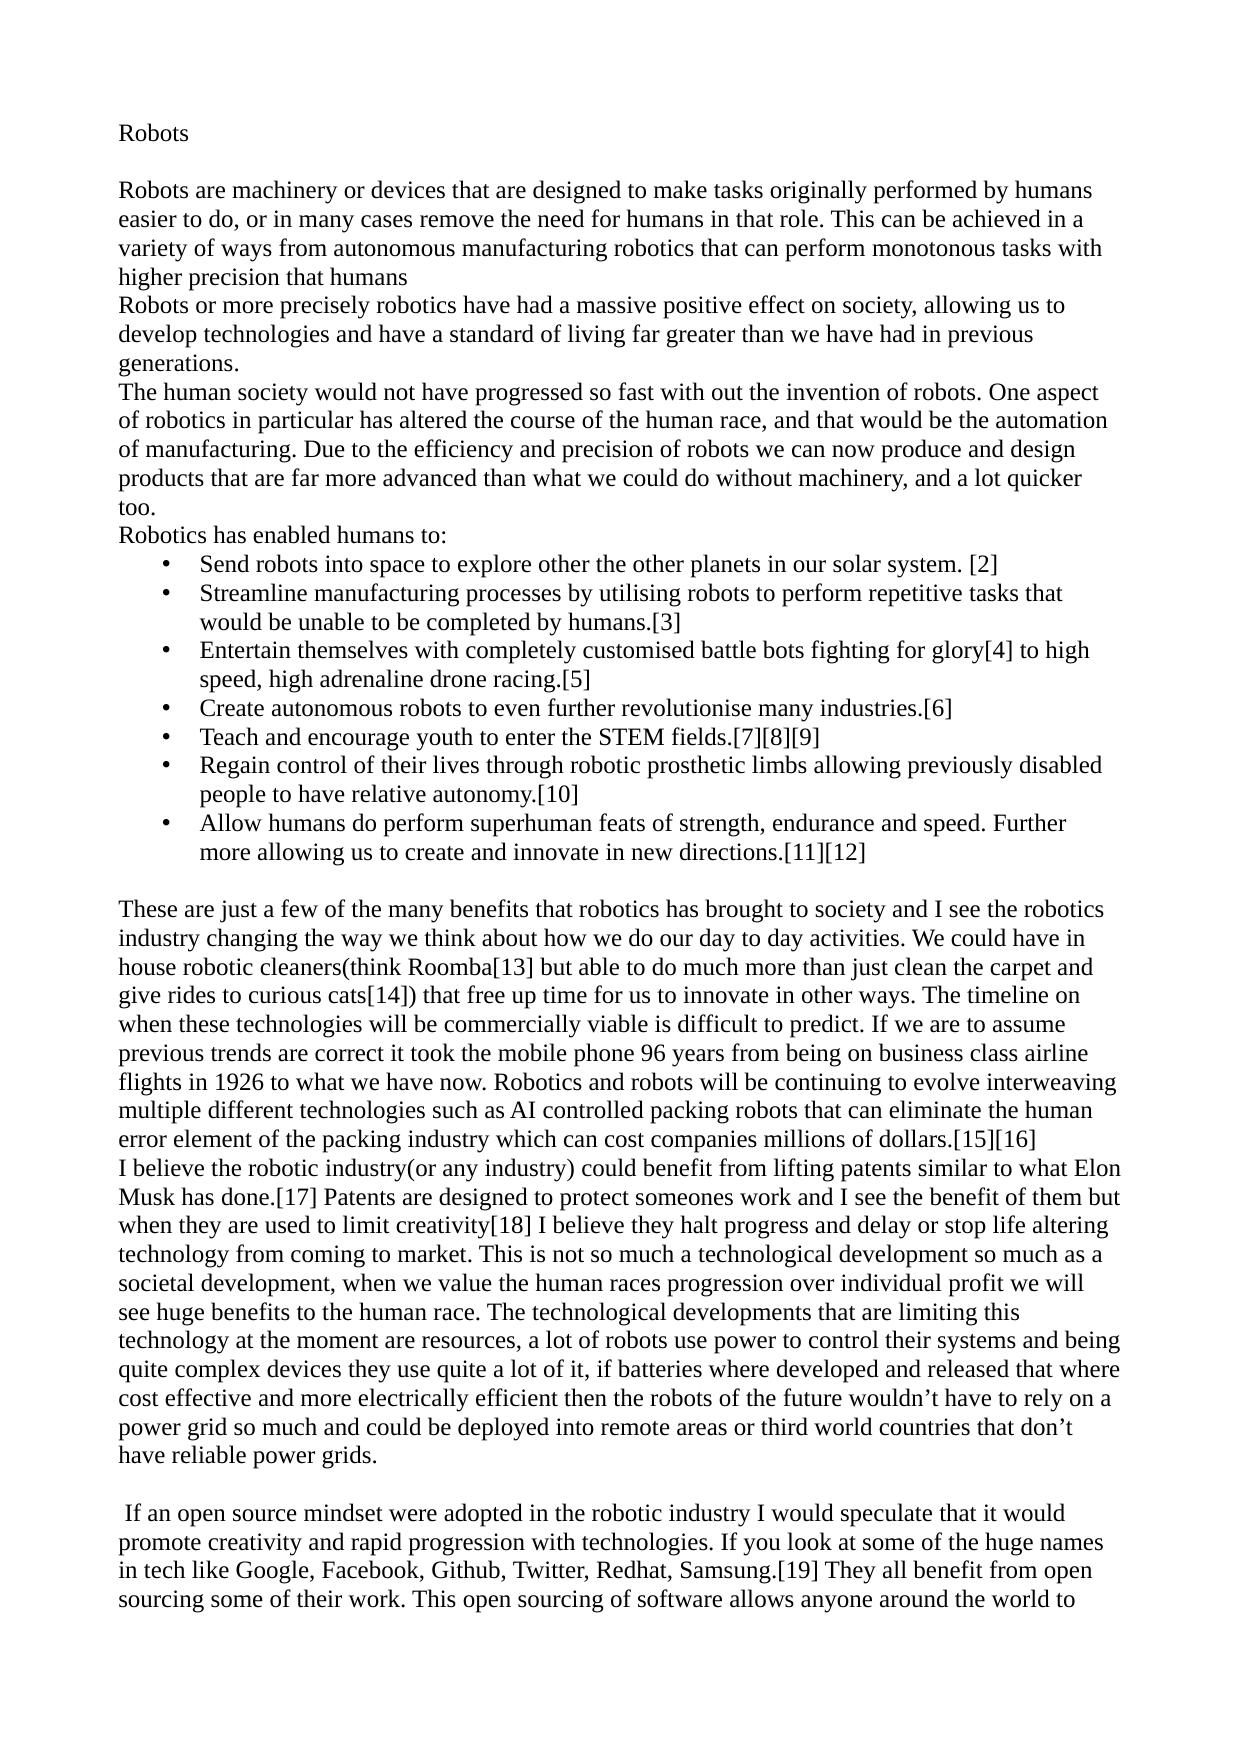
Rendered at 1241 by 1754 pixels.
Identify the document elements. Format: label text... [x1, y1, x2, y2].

list Allow humans do perform superhuman feats of strength, endurance and speed. Further more allowing us to create and innovate in new directions.[11][12] [162, 808, 1122, 866]
text Robots [118, 118, 1122, 147]
list Regain control of their lives through robotic prosthetic limbs allowing previously disabled people to have relative autonomy.[10] [162, 751, 1122, 808]
list Teach and encourage youth to enter the STEM fields.[7][8][9] [162, 722, 1122, 751]
list Streamline manufacturing processes by utilising robots to perform repetitive tasks that would be unable to be completed by humans.[3] [162, 578, 1122, 636]
text I believe the robotic industry(or any industry) could benefit from lifting patents similar to what Elon Musk has done.[17] Patents are designed to protect someones work and I see the benefit of them but when they are used to limit creativity[18] I believe they halt progress and delay or stop life altering technology from coming to market. This is not so much a technological development so much as a societal development, when we value the human races progression over individual profit we will see huge benefits to the human race. The technological developments that are limiting this technology at the moment are resources, a lot of robots use power to control their systems and being quite complex devices they use quite a lot of it, if batteries where developed and released that where cost effective and more electrically efficient then the robots of the future wouldn’t have to rely on a power grid so much and could be deployed into remote areas or third world countries that don’t have reliable power grids. [118, 1153, 1122, 1469]
list Entertain themselves with completely customised battle bots fighting for glory[4] to high speed, high adrenaline drone racing.[5] [162, 636, 1122, 693]
text These are just a few of the many benefits that robotics has brought to society and I see the robotics industry changing the way we think about how we do our day to day activities. We could have in house robotic cleaners(think Roomba[13] but able to do much more than just clean the carpet and give rides to curious cats[14]) that free up time for us to innovate in other ways. The timeline on when these technologies will be commercially viable is difficult to predict. If we are to assume previous trends are correct it took the mobile phone 96 years from being on business class airline flights in 1926 to what we have now. Robotics and robots will be continuing to evolve interweaving multiple different technologies such as AI controlled packing robots that can eliminate the human error element of the packing industry which can cost companies millions of dollars.[15][16] [118, 894, 1122, 1153]
text The human society would not have progressed so fast with out the invention of robots. One aspect of robotics in particular has altered the course of the human race, and that would be the automation of manufacturing. Due to the efficiency and precision of robots we can now produce and design products that are far more advanced than what we could do without machinery, and a lot quicker too. [118, 377, 1122, 521]
list Send robots into space to explore other the other planets in our solar system. [2] [162, 549, 1122, 578]
text Robotics has enabled humans to: [118, 521, 1122, 549]
text Robots or more precisely robotics have had a massive positive effect on society, allowing us to develop technologies and have a standard of living far greater than we have had in previous generations. [118, 291, 1122, 377]
list Create autonomous robots to even further revolutionise many industries.[6] [162, 693, 1122, 722]
text Robots are machinery or devices that are designed to make tasks originally performed by humans easier to do, or in many cases remove the need for humans in that role. This can be achieved in a variety of ways from autonomous manufacturing robotics that can perform monotonous tasks with higher precision that humans [118, 176, 1122, 291]
text If an open source mindset were adopted in the robotic industry I would speculate that it would promote creativity and rapid progression with technologies. If you look at some of the huge names in tech like Google, Facebook, Github, Twitter, Redhat, Samsung.[19] They all benefit from open sourcing some of their work. This open sourcing of software allows anyone around the world to [118, 1498, 1122, 1613]
